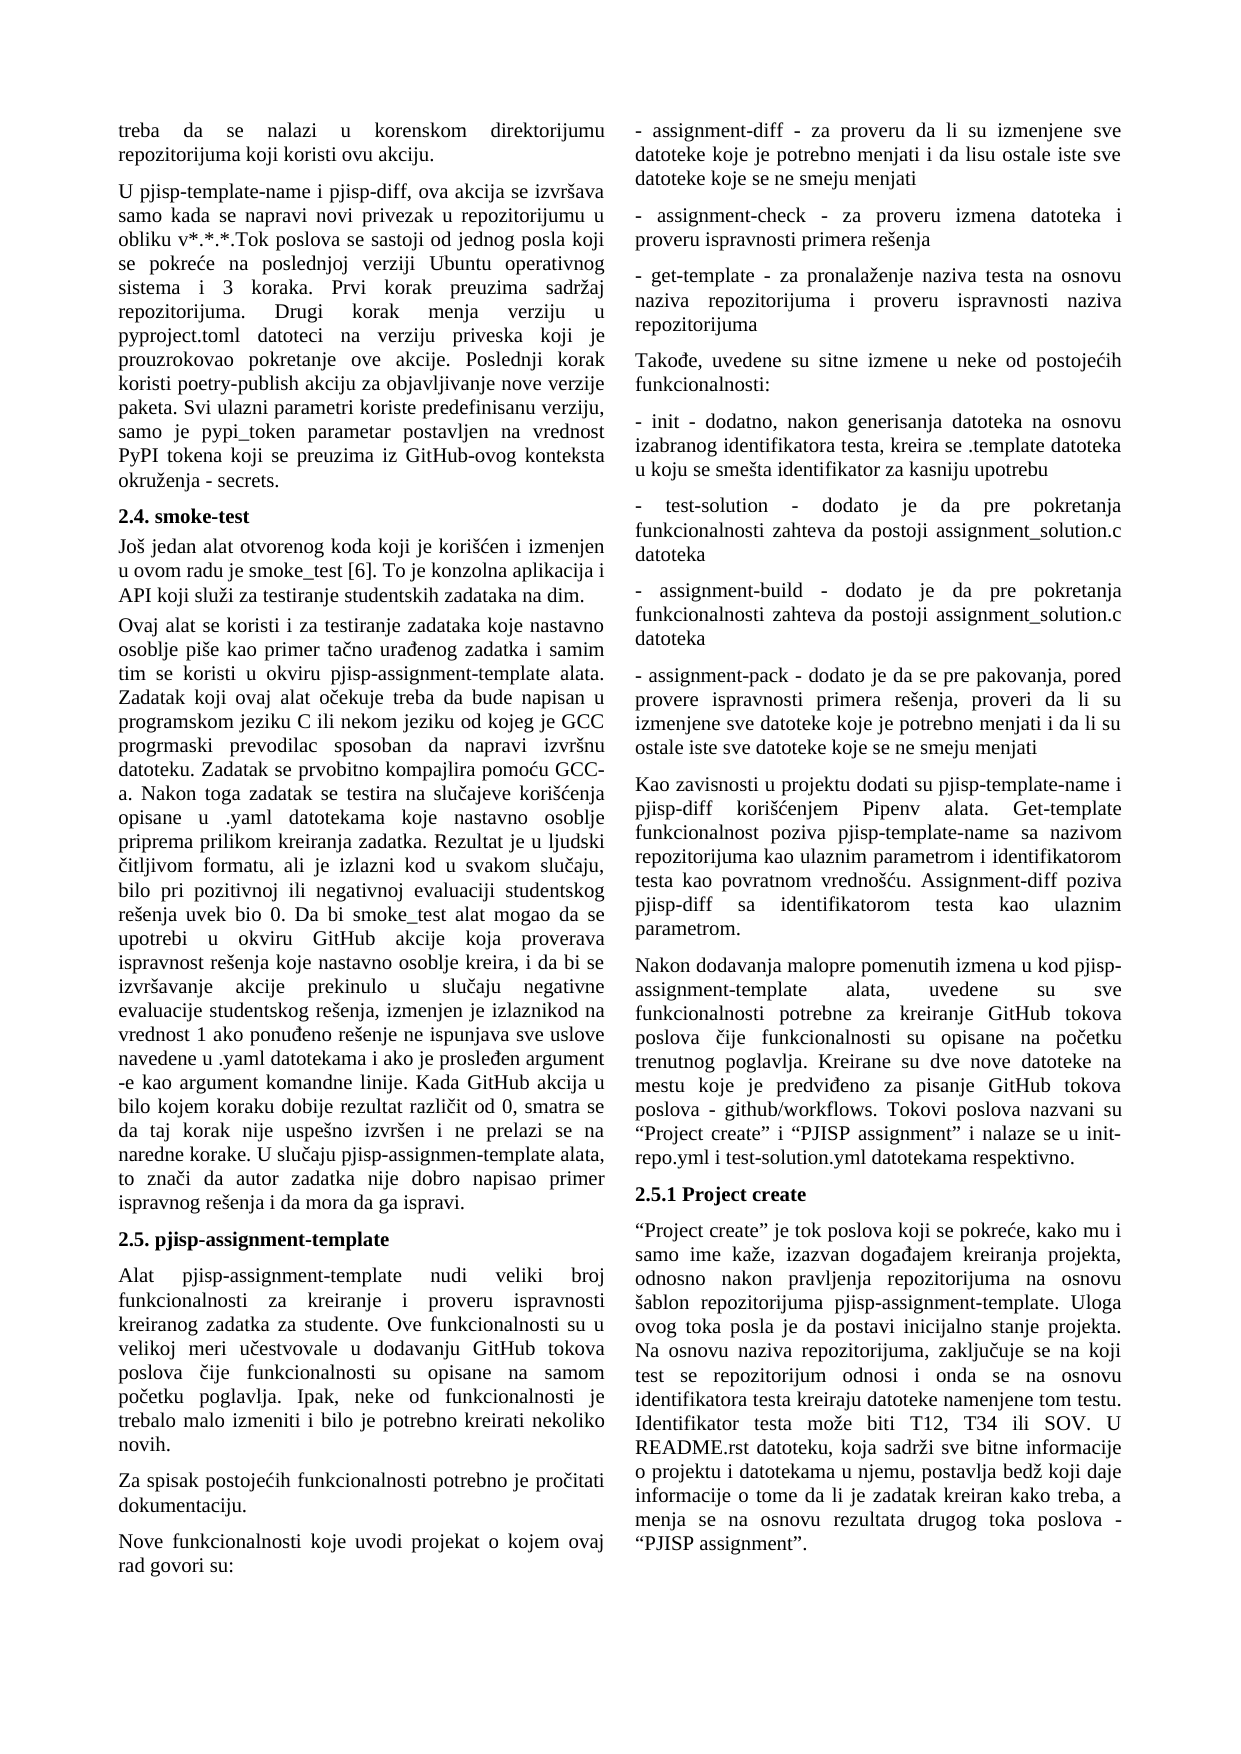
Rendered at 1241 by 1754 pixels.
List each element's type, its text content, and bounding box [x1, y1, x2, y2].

text Još jedan alat otvorenog koda koji je korišćen i izmenjen u ovom radu je smoke_test [6]. To je konzolna aplikacija i API koji služi za testiranje studentskih zadataka na dim. [118, 534, 605, 607]
text - assignment-pack - dodato je da se pre pakovanja, pored provere ispravnosti primera rešenja, proveri da li su izmenjene sve datoteke koje je potrebno menjati i da li su ostale iste sve datoteke koje se ne smeju menjati [635, 663, 1122, 759]
text Alat pjisp-assignment-template nudi veliki broj funkcionalnosti za kreiranje i proveru ispravnosti kreiranog zadatka za studente. Ove funkcionalnosti su u velikoj meri učestvovale u dodavanju GitHub tokova poslova čije funkcionalnosti su opisane na samom početku poglavlja. Ipak, neke od funkcionalnosti je trebalo malo izmeniti i bilo je potrebno kreirati nekoliko novih. [118, 1263, 605, 1456]
text treba da se nalazi u korenskom direktorijumu repozitorijuma koji koristi ovu akciju. [118, 118, 605, 166]
text - assignment-build - dodato je da pre pokretanja funkcionalnosti zahteva da postoji assignment_solution.c datoteka [635, 578, 1122, 650]
text 2.5.1 Project create [635, 1182, 1122, 1206]
text “Project create” je tok poslova koji se pokreće, kako mu i samo ime kaže, izazvan događajem kreiranja projekta, odnosno nakon pravljenja repozitorijuma na osnovu šablon repozitorijuma pjisp-assignment-template. Uloga ovog toka posla je da postavi inicijalno stanje projekta. Na osnovu naziva repozitorijuma, zaključuje se na koji test se repozitorijum odnosi i onda se na osnovu identifikatora testa kreiraju datoteke namenjene tom testu. Identifikator testa može biti T12, T34 ili SOV. U README.rst datoteku, koja sadrži sve bitne informacije o projektu i datotekama u njemu, postavlja bedž koji daje informacije o tome da li je zadatak kreiran kako treba, a menja se na osnovu rezultata drugog toka poslova - “PJISP assignment”. [635, 1218, 1122, 1555]
text Takođe, uvedene su sitne izmene u neke od postojećih funkcionalnosti: [635, 348, 1122, 396]
text - init - dodatno, nakon generisanja datoteka na osnovu izabranog identifikatora testa, kreira se .template datoteka u koju se smešta identifikator za kasniju upotrebu [635, 409, 1122, 481]
text 2.5. pjisp-assignment-template [118, 1227, 605, 1251]
text 2.4. smoke-test [118, 504, 605, 528]
text - get-template - za pronalaženje naziva testa na osnovu naziva repozitorijuma i proveru ispravnosti naziva repozitorijuma [635, 263, 1122, 336]
text Nakon dodavanja malopre pomenutih izmena u kod pjisp-assignment-template alata, uvedene su sve funkcionalnosti potrebne za kreiranje GitHub tokova poslova čije funkcionalnosti su opisane na početku trenutnog poglavlja. Kreirane su dve nove datoteke na mestu koje je predviđeno za pisanje GitHub tokova poslova - github/workflows. Tokovi poslova nazvani su “Project create” i “PJISP assignment” i nalaze se u init-repo.yml i test-solution.yml datotekama respektivno. [635, 952, 1122, 1169]
text - assignment-diff - za proveru da li su izmenjene sve datoteke koje je potrebno menjati i da lisu ostale iste sve datoteke koje se ne smeju menjati [635, 118, 1122, 190]
text Kao zavisnosti u projektu dodati su pjisp-template-name i pjisp-diff korišćenjem Pipenv alata. Get-template funkcionalnost poziva pjisp-template-name sa nazivom repozitorijuma kao ulaznim parametrom i identifikatorom testa kao povratnom vrednošću. Assignment-diff poziva pjisp-diff sa identifikatorom testa kao ulaznim parametrom. [635, 772, 1122, 940]
text - test-solution - dodato je da pre pokretanja funkcionalnosti zahteva da postoji assignment_solution.c datoteka [635, 493, 1122, 566]
text - assignment-check - za proveru izmena datoteka i proveru ispravnosti primera rešenja [635, 203, 1122, 251]
text U pjisp-template-name i pjisp-diff, ova akcija se izvršava samo kada se napravi novi privezak u repozitorijumu u obliku v*.*.*.Tok poslova se sastoji od jednog posla koji se pokreće na poslednjoj verziji Ubuntu operativnog sistema i 3 koraka. Prvi korak preuzima sadržaj repozitorijuma. Drugi korak menja verziju u pyproject.toml datoteci na verziju priveska koji je prouzrokovao pokretanje ove akcije. Poslednji korak koristi poetry-publish akciju za objavljivanje nove verzije paketa. Svi ulazni parametri koriste predefinisanu verziju, samo je pypi_token parametar postavljen na vrednost PyPI tokena koji se preuzima iz GitHub-ovog konteksta okruženja - secrets. [118, 179, 605, 492]
text Za spisak postojećih funkcionalnosti potrebno je pročitati dokumentaciju. [118, 1468, 605, 1517]
text Nove funkcionalnosti koje uvodi projekat o kojem ovaj rad govori su: [118, 1529, 605, 1577]
text Ovaj alat se koristi i za testiranje zadataka koje nastavno osoblje piše kao primer tačno urađenog zadatka i samim tim se koristi u okviru pjisp-assignment-template alata. Zadatak koji ovaj alat očekuje treba da bude napisan u programskom jeziku C ili nekom jeziku od kojeg je GCC progrmaski prevodilac sposoban da napravi izvršnu datoteku. Zadatak se prvobitno kompajlira pomoću GCC-a. Nakon toga zadatak se testira na slučajeve korišćenja opisane u .yaml datotekama koje nastavno osoblje priprema prilikom kreiranja zadatka. Rezultat je u ljudski čitljivom formatu, ali je izlazni kod u svakom slučaju, bilo pri pozitivnoj ili negativnoj evaluaciji studentskog rešenja uvek bio 0. Da bi smoke_test alat mogao da se upotrebi u okviru GitHub akcije koja proverava ispravnost rešenja koje nastavno osoblje kreira, i da bi se izvršavanje akcije prekinulo u slučaju negativne evaluacije studentskog rešenja, izmenjen je izlaznikod na vrednost 1 ako ponuđeno rešenje ne ispunjava sve uslove navedene u .yaml datotekama i ako je prosleđen argument -e kao argument komandne linije. Kada GitHub akcija u bilo kojem koraku dobije rezultat različit od 0, smatra se da taj korak nije uspešno izvršen i ne prelazi se na naredne korake. U slučaju pjisp-assignmen-template alata, to znači da autor zadatka nije dobro napisao primer ispravnog rešenja i da mora da ga ispravi. [118, 613, 605, 1214]
